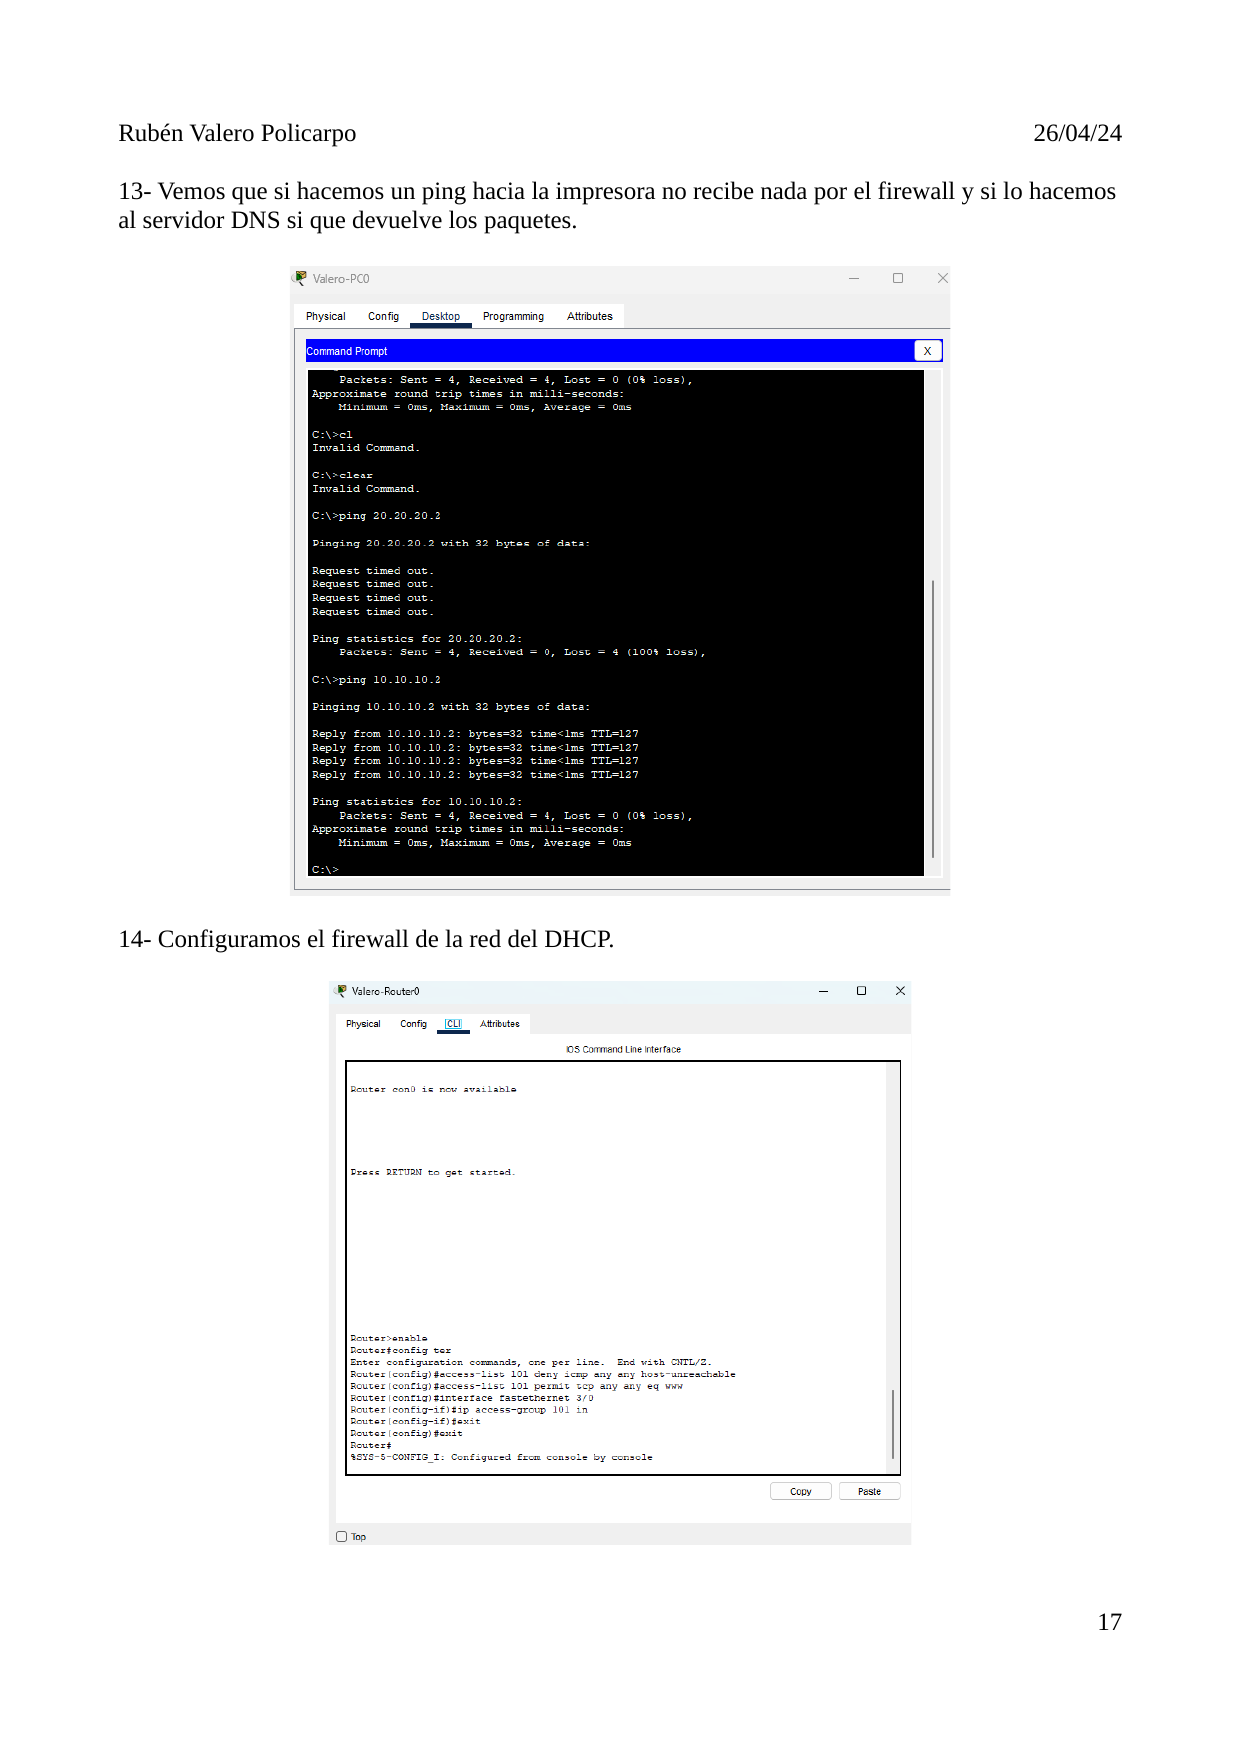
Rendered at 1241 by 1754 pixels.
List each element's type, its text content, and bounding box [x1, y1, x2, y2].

text 14- Configuramos el firewall de la red del DHCP. [118, 924, 1122, 953]
picture [328, 981, 912, 1545]
text 13- Vemos que si hacemos un ping hacia la impresora no recibe nada por el firewall y si lo hacemos al servidor DNS si que devuelve los paquetes. [118, 176, 1122, 234]
picture [289, 266, 951, 896]
